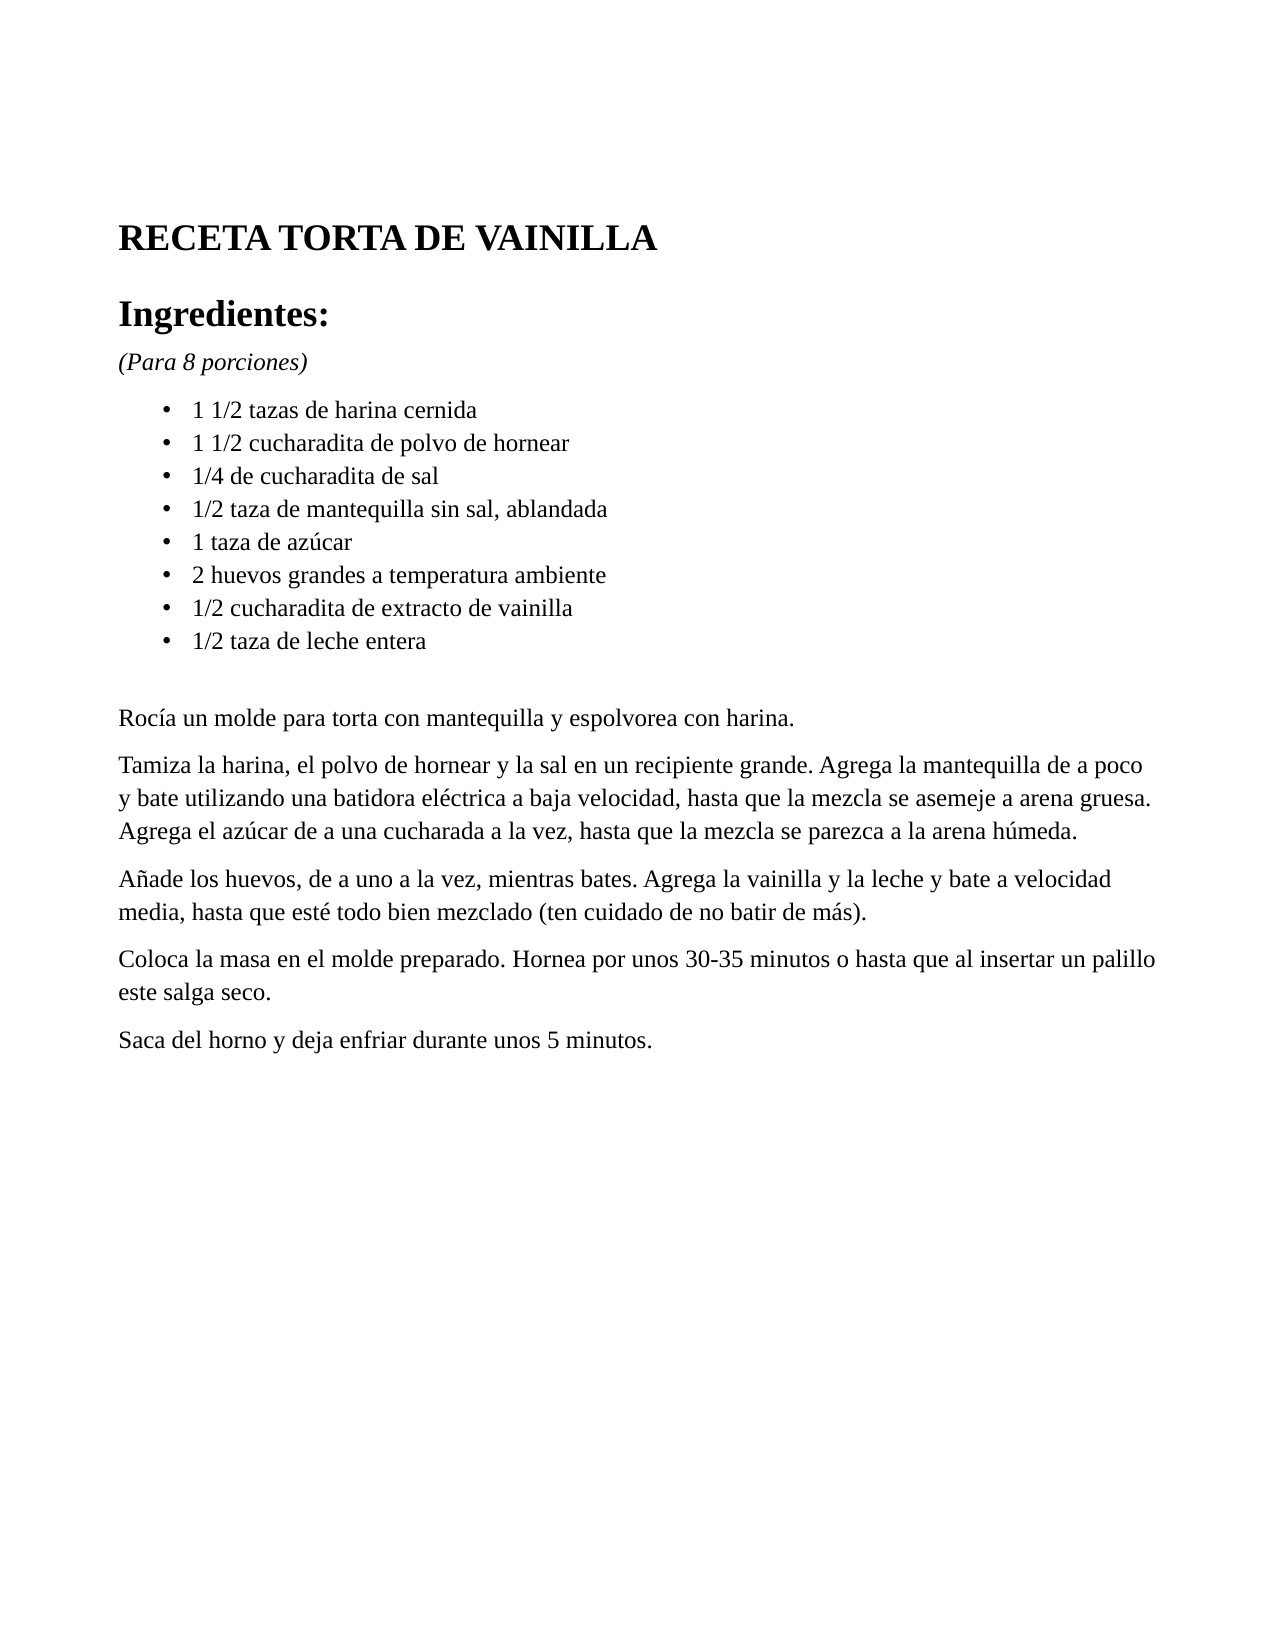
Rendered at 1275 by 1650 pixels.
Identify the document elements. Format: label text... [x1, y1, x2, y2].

list 1/2 taza de mantequilla sin sal, ablandada [162, 494, 1157, 523]
list 1 1/2 tazas de harina cernida [162, 395, 1157, 424]
text Rocía un molde para torta con mantequilla y espolvorea con harina. [118, 703, 1157, 731]
list 2 huevos grandes a temperatura ambiente [162, 560, 1157, 589]
text (Para 8 porciones) [118, 347, 1157, 376]
text Añade los huevos, de a uno a la vez, mientras bates. Agrega la vainilla y la leche y bate a velocidad media, hasta que esté todo bien mezclado (ten cuidado de no batir de más). [118, 864, 1157, 926]
text Tamiza la harina, el polvo de hornear y la sal en un recipiente grande. Agrega la mantequilla de a poco y bate utilizando una batidora eléctrica a baja velocidad, hasta que la mezcla se asemeje a arena gruesa. Agrega el azúcar de a una cucharada a la vez, hasta que la mezcla se parezca a la arena húmeda. [118, 750, 1157, 845]
list 1/2 cucharadita de extracto de vainilla [162, 593, 1157, 622]
subtitle Ingredientes: [118, 292, 1157, 335]
list 1 taza de azúcar [162, 527, 1157, 556]
text Saca del horno y deja enfriar durante unos 5 minutos. [118, 1025, 1157, 1054]
text Coloca la masa en el molde preparado. Hornea por unos 30-35 minutos o hasta que al insertar un palillo este salga seco. [118, 944, 1157, 1006]
list 1/4 de cucharadita de sal [162, 461, 1157, 490]
list 1/2 taza de leche entera [162, 626, 1157, 655]
subtitle RECETA TORTA DE VAINILLA [118, 215, 1157, 258]
list 1 1/2 cucharadita de polvo de hornear [162, 428, 1157, 457]
